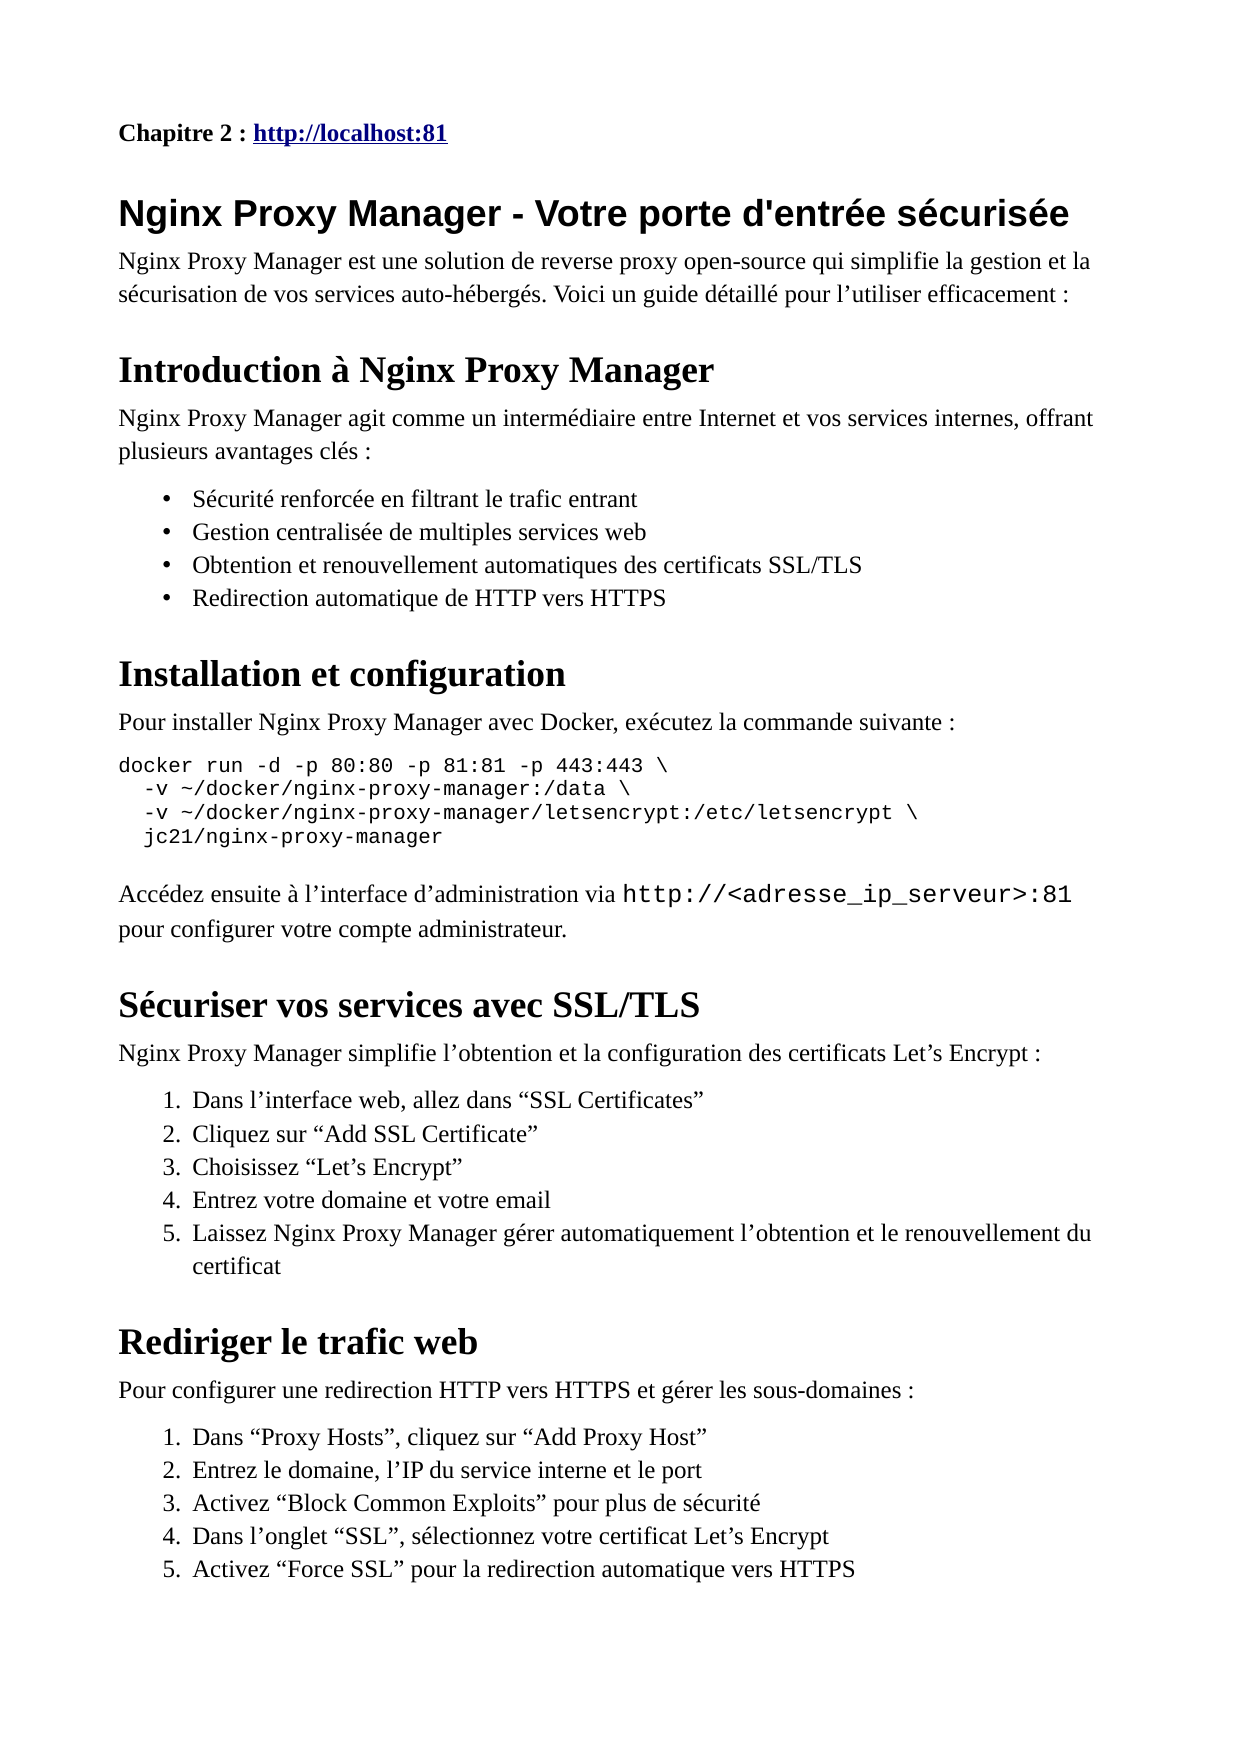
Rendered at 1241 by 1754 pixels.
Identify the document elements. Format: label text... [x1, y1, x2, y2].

subtitle Sécuriser vos services avec SSL/TLS [118, 982, 1122, 1026]
subtitle Installation et configuration [118, 652, 1122, 695]
list Gestion centralisée de multiples services web [162, 517, 1122, 546]
subtitle Introduction à Nginx Proxy Manager [118, 348, 1122, 391]
text Nginx Proxy Manager simplifie l’obtention et la configuration des certificats Let’s Encrypt : [118, 1038, 1122, 1067]
list Sécurité renforcée en filtrant le trafic entrant [162, 484, 1122, 513]
list Activez “Block Common Exploits” pour plus de sécurité [162, 1488, 1122, 1517]
text -v ~/docker/nginx-proxy-manager:/data \ [118, 778, 1122, 802]
text Chapitre 2 : http://localhost:81 [118, 118, 1122, 147]
list Dans l’interface web, allez dans “SSL Certificates” [162, 1086, 1122, 1114]
list Obtention et renouvellement automatiques des certificats SSL/TLS [162, 550, 1122, 579]
list Cliquez sur “Add SSL Certificate” [162, 1119, 1122, 1147]
text Nginx Proxy Manager agit comme un intermédiaire entre Internet et vos services internes, offrant plusieurs avantages clés : [118, 403, 1122, 465]
text jc21/nginx-proxy-manager [118, 826, 1122, 849]
list Choisissez “Let’s Encrypt” [162, 1152, 1122, 1180]
text docker run -d -p 80:80 -p 81:81 -p 443:443 \ [118, 755, 1122, 778]
text -v ~/docker/nginx-proxy-manager/letsencrypt:/etc/letsencrypt \ [118, 802, 1122, 826]
subtitle Nginx Proxy Manager - Votre porte d'entrée sécurisée [118, 191, 1122, 234]
list Entrez le domaine, l’IP du service interne et le port [162, 1455, 1122, 1484]
text Pour configurer une redirection HTTP vers HTTPS et gérer les sous-domaines : [118, 1375, 1122, 1403]
subtitle Rediriger le trafic web [118, 1319, 1122, 1362]
list Entrez votre domaine et votre email [162, 1185, 1122, 1213]
list Dans “Proxy Hosts”, cliquez sur “Add Proxy Host” [162, 1422, 1122, 1451]
list Dans l’onglet “SSL”, sélectionnez votre certificat Let’s Encrypt [162, 1521, 1122, 1550]
list Activez “Force SSL” pour la redirection automatique vers HTTPS [162, 1554, 1122, 1583]
text Nginx Proxy Manager est une solution de reverse proxy open-source qui simplifie la gestion et la sécurisation de vos services auto-hébergés. Voici un guide détaillé pour l’utiliser efficacement : [118, 246, 1122, 308]
list Laissez Nginx Proxy Manager gérer automatiquement l’obtention et le renouvellement du certificat [162, 1218, 1122, 1279]
list Redirection automatique de HTTP vers HTTPS [162, 583, 1122, 612]
text Accédez ensuite à l’interface d’administration via http://<adresse_ip_serveur>:81 pour configurer votre compte administrateur. [118, 879, 1122, 943]
text Pour installer Nginx Proxy Manager avec Docker, exécutez la commande suivante : [118, 707, 1122, 736]
